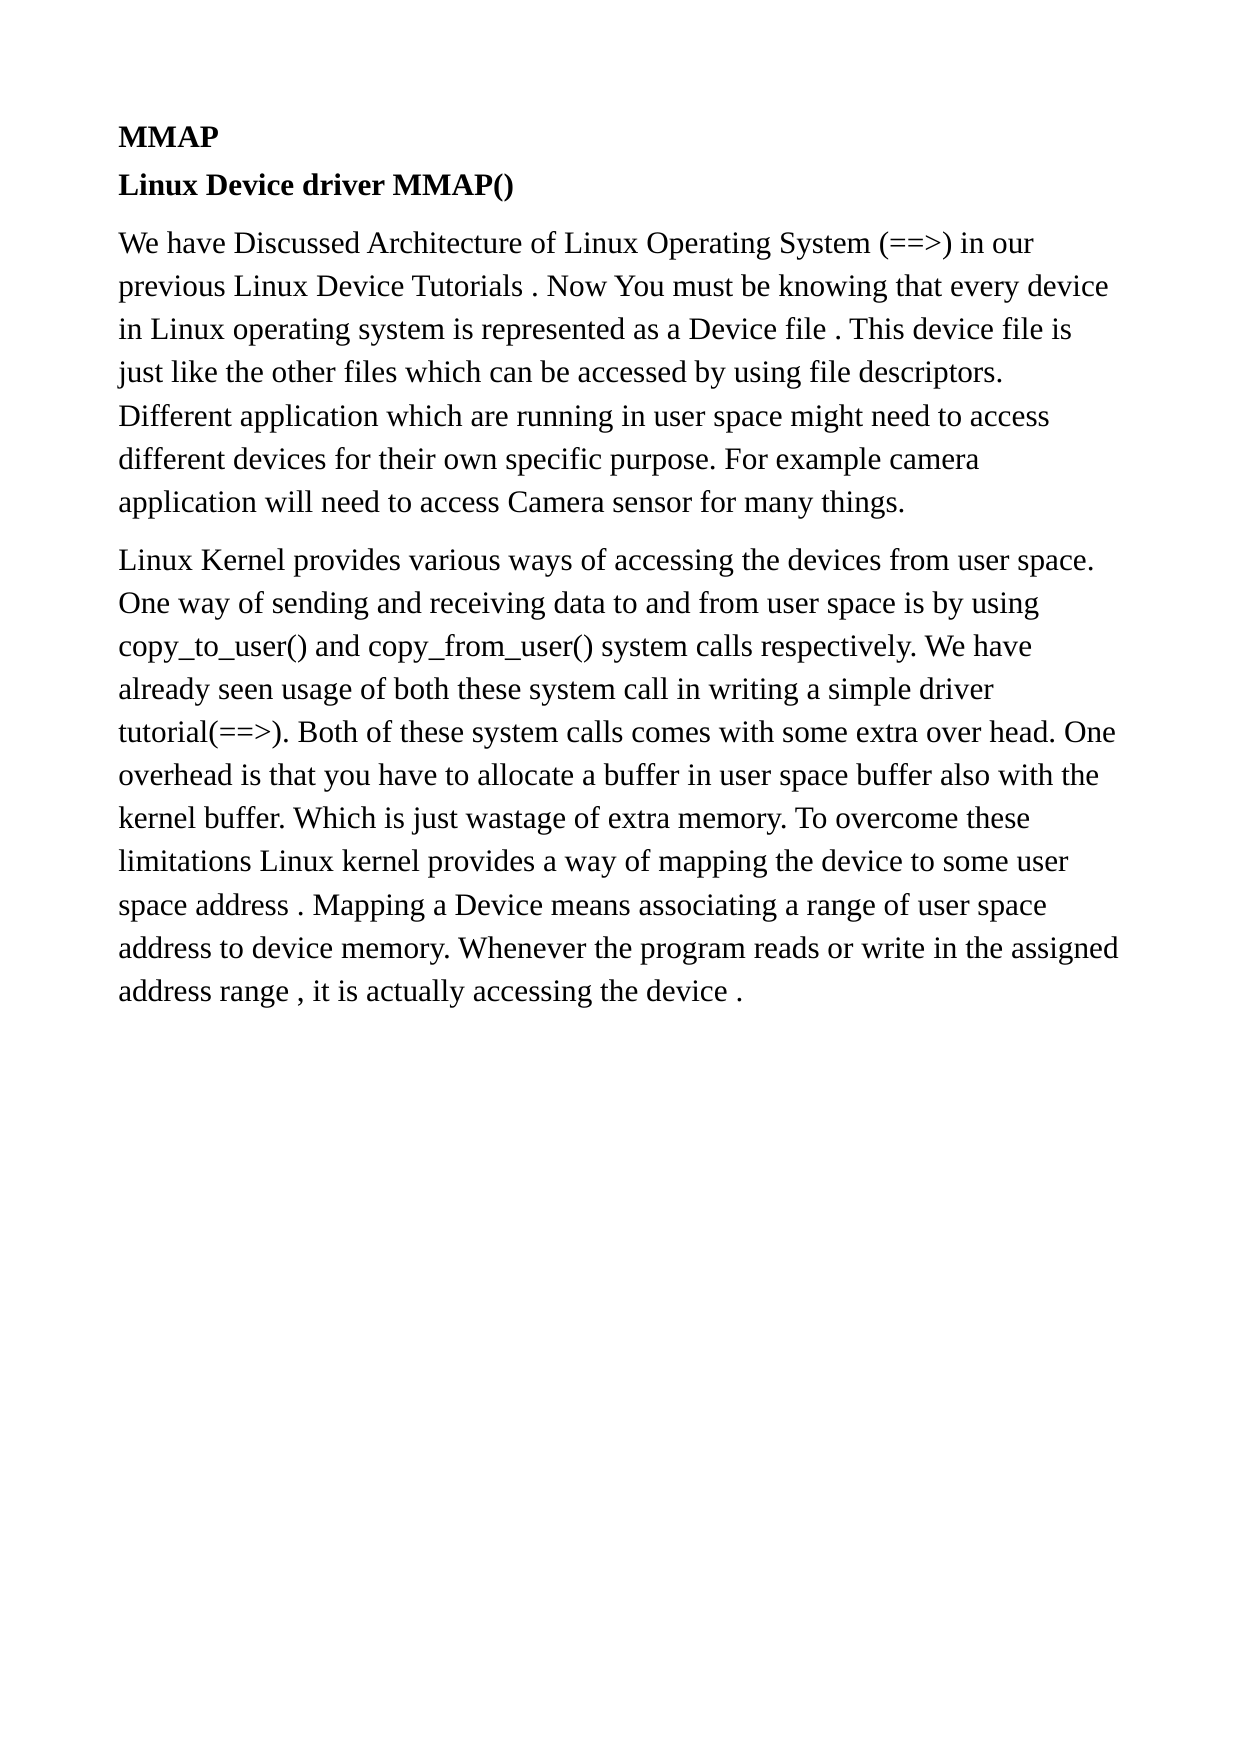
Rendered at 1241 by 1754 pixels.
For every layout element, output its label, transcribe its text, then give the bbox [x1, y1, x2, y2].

text Linux Kernel provides various ways of accessing the devices from user space. One way of sending and receiving data to and from user space is by using copy_to_user() and copy_from_user() system calls respectively. We have already seen usage of both these system call in writing a simple driver tutorial(==>). Both of these system calls comes with some extra over head. One overhead is that you have to allocate a buffer in user space buffer also with the kernel buffer. Which is just wastage of extra memory. To overcome these limitations Linux kernel provides a way of mapping the device to some user space address . Mapping a Device means associating a range of user space address to device memory. Whenever the program reads or write in the assigned address range , it is actually accessing the device . [118, 541, 1122, 1008]
subtitle MMAP [118, 118, 1122, 154]
text We have Discussed Architecture of Linux Operating System (==>) in our previous Linux Device Tutorials . Now You must be knowing that every device in Linux operating system is represented as a Device file . This device file is just like the other files which can be accessed by using file descriptors. Different application which are running in user space might need to access different devices for their own specific purpose. For example camera application will need to access Camera sensor for many things. [118, 224, 1122, 519]
text Linux Device driver MMAP() [118, 167, 1122, 202]
